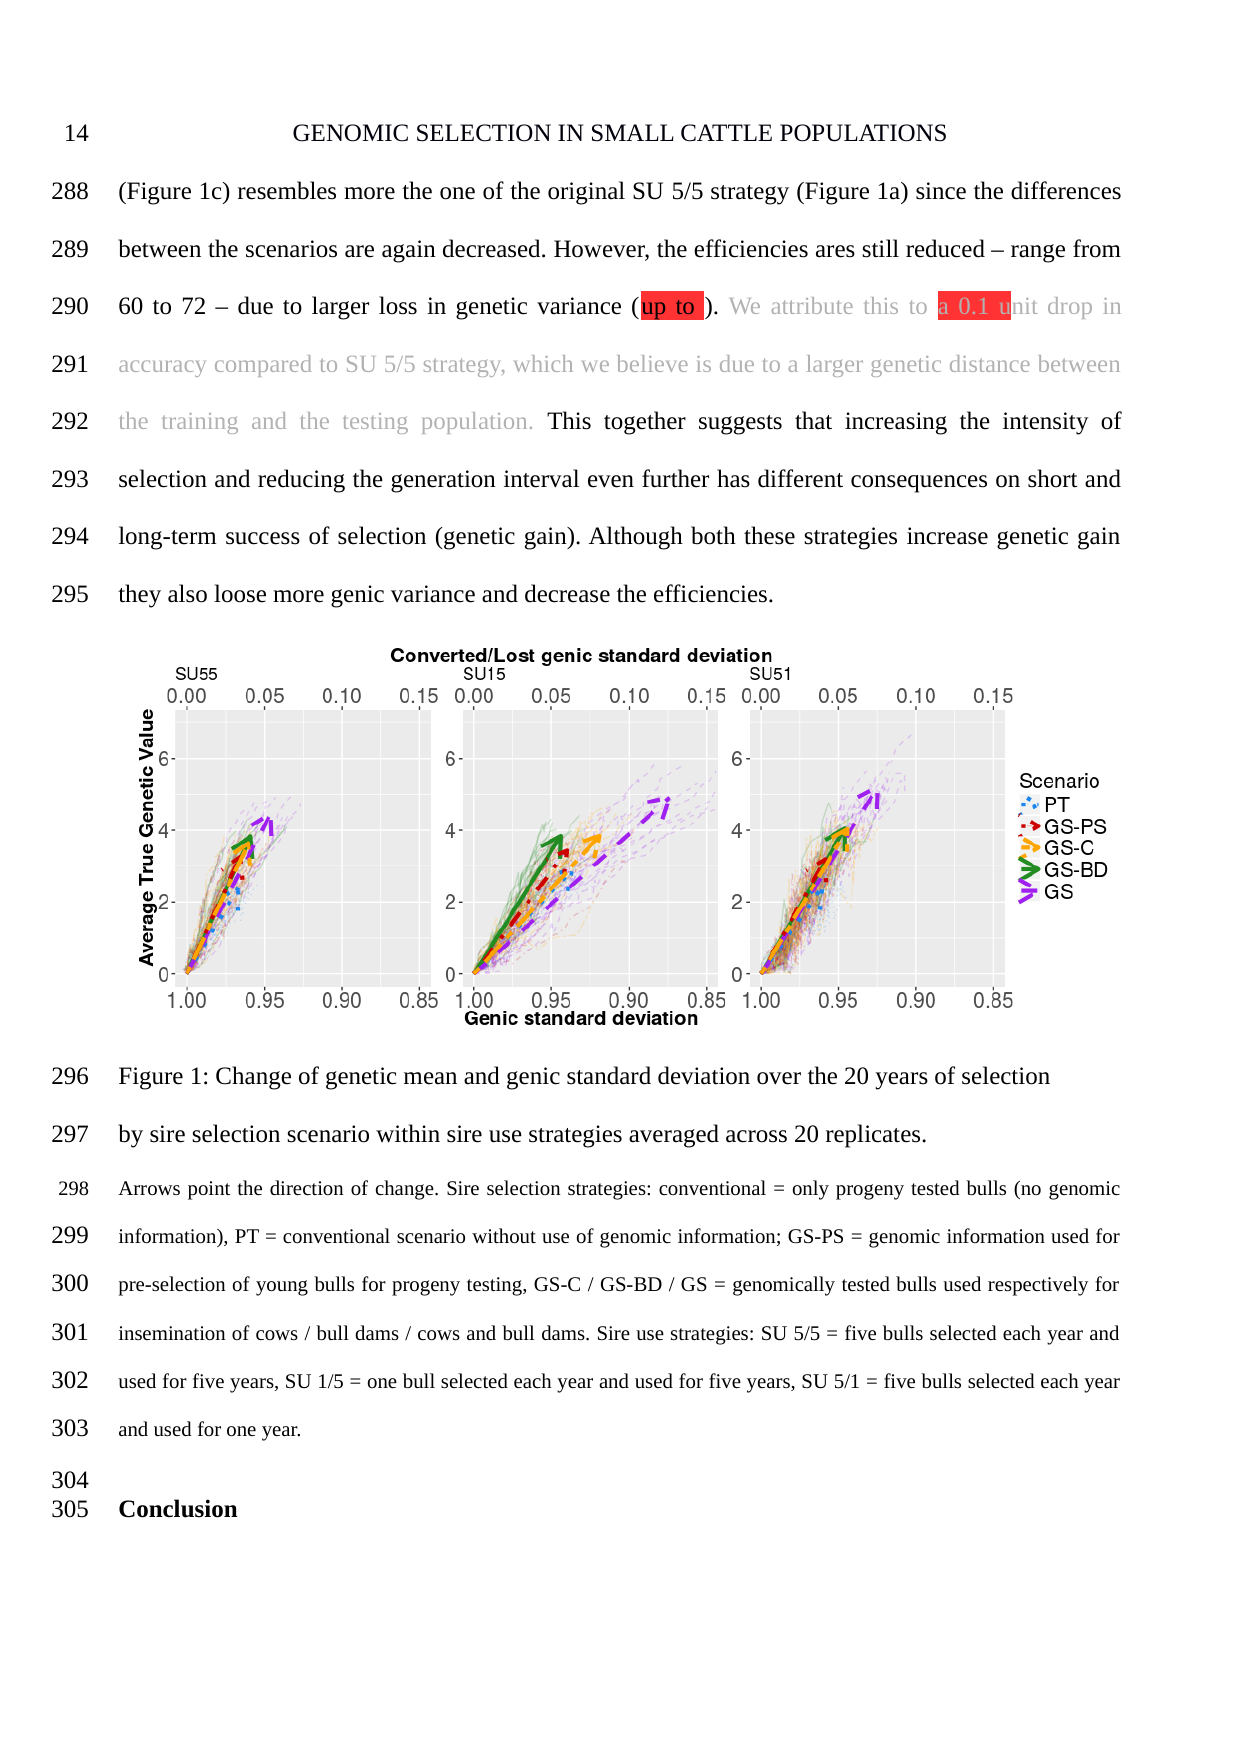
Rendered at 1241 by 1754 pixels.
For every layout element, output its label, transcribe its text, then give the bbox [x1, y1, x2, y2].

subtitle Arrows point the direction of change. Sire selection strategies: conventional = only progeny tested bulls (no genomic information), PT = conventional scenario without use of genomic information; GS-PS = genomic information used for pre-selection of young bulls for progeny testing, GS-C / GS-BD / GS = genomically tested bulls used respectively for insemination of cows / bull dams / cows and bull dams. Sire use strategies: SU 5/5 = five bulls selected each year and used for five years, SU 1/5 = one bull selected each year and used for five years, SU 5/1 = five bulls selected each year and used for one year. [118, 1176, 1122, 1441]
subtitle Figure 1: Change of genetic mean and genic standard deviation over the 20 years of selection [118, 636, 1122, 1090]
subtitle Conclusion [118, 1494, 1122, 1522]
subtitle by sire selection scenario within sire use strategies averaged across 20 replicates. [118, 1119, 1122, 1147]
subtitle (Figure 1c) resembles more the one of the original SU 5/5 strategy (Figure 1a) since the differences between the scenarios are again decreased. However, the efficiencies ares still reduced – range from 60 to 72 – due to larger loss in genetic variance (up to ). We attribute this to a 0.1 unit drop in accuracy compared to SU 5/5 strategy, which we believe is due to a larger genetic distance between the training and the testing population. This together suggests that increasing the intensity of selection and reducing the generation interval even further has different consequences on short and long-term success of selection (genetic gain). Although both these strategies increase genetic gain they also loose more genic variance and decrease the efficiencies. [118, 176, 1122, 608]
picture [127, 636, 1113, 1033]
